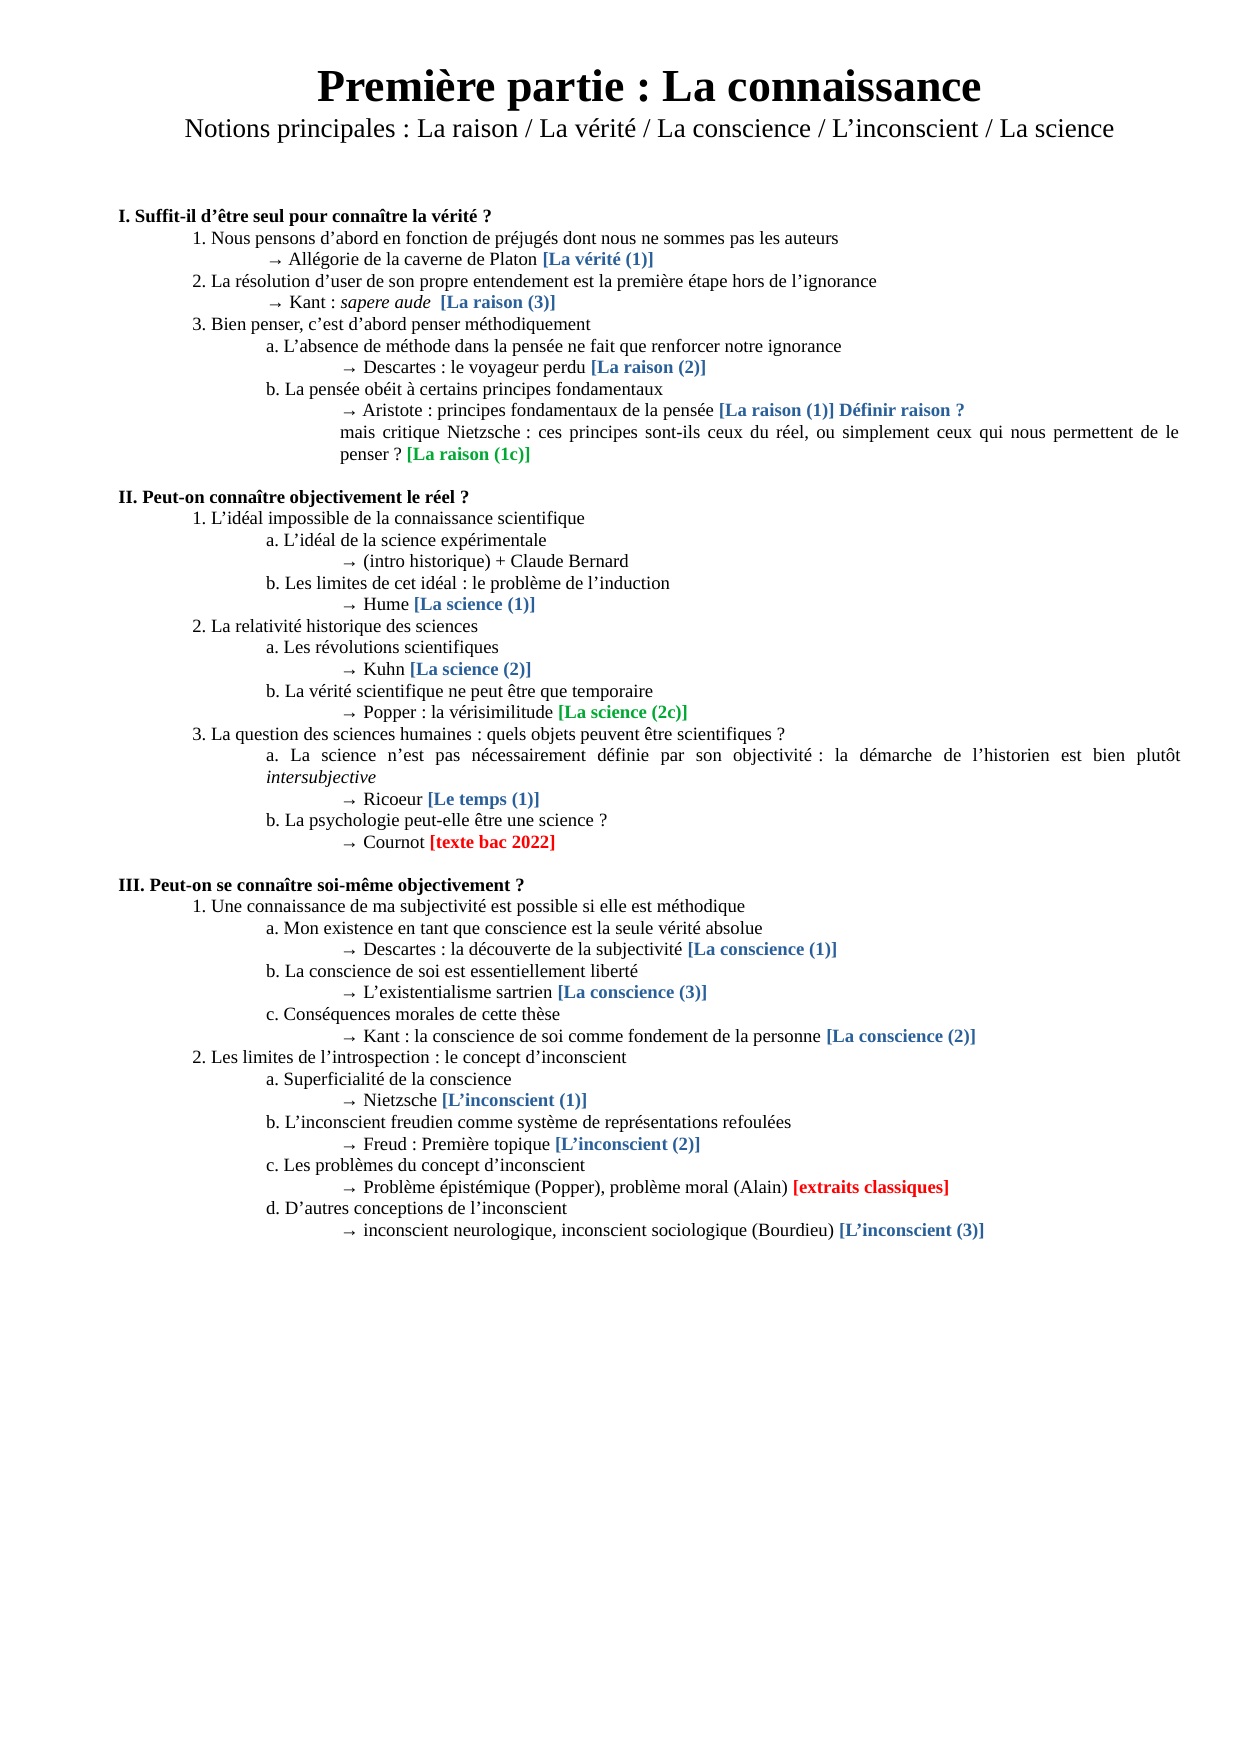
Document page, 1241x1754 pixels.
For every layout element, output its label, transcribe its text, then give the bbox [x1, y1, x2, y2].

text a. Superficialité de la conscience [266, 1068, 1181, 1089]
text → Hume [La science (1)] [340, 593, 1181, 615]
text → Aristote : principes fondamentaux de la pensée [La raison (1)] Définir raison ? [340, 399, 1181, 421]
text 1. Une connaissance de ma subjectivité est possible si elle est méthodique [192, 895, 1181, 917]
text a. La science n’est pas nécessairement définie par son objectivité : la démarche de l’historien est bien plutôt intersubjective [266, 744, 1181, 787]
text c. Conséquences morales de cette thèse [266, 1003, 1181, 1024]
text → Descartes : la découverte de la subjectivité [La conscience (1)] [340, 938, 1181, 960]
text 2. La relativité historique des sciences [192, 615, 1181, 636]
text → Descartes : le voyageur perdu [La raison (2)] [340, 356, 1181, 378]
text → inconscient neurologique, inconscient sociologique (Bourdieu) [L’inconscient (3)] [340, 1219, 1181, 1240]
text Première partie : La connaissance [118, 59, 1181, 112]
text I. Suffit-il d’être seul pour connaître la vérité ? [118, 205, 1181, 227]
text → Kant : sapere aude [La raison (3)] [266, 291, 1181, 313]
text 1. L’idéal impossible de la connaissance scientifique [192, 507, 1181, 529]
text → Kuhn [La science (2)] [340, 658, 1181, 679]
text b. La psychologie peut-elle être une science ? [266, 809, 1181, 831]
text → L’existentialisme sartrien [La conscience (3)] [340, 981, 1181, 1003]
text 2. La résolution d’user de son propre entendement est la première étape hors de l’ignorance [192, 270, 1181, 291]
text d. D’autres conceptions de l’inconscient [266, 1197, 1181, 1219]
text b. La conscience de soi est essentiellement liberté [266, 960, 1181, 981]
text → Popper : la vérisimilitude [La science (2c)] [340, 701, 1181, 723]
text a. Les révolutions scientifiques [266, 636, 1181, 658]
text mais critique Nietzsche : ces principes sont-ils ceux du réel, ou simplement ceux qui nous permettent de le penser ? [La raison (1c)] [340, 421, 1181, 464]
text c. Les problèmes du concept d’inconscient [266, 1154, 1181, 1176]
text b. Les limites de cet idéal : le problème de l’induction [266, 572, 1181, 593]
text 2. Les limites de l’introspection : le concept d’inconscient [192, 1046, 1181, 1068]
text Notions principales : La raison / La vérité / La conscience / L’inconscient / La science [118, 112, 1181, 143]
text II. Peut-on connaître objectivement le réel ? [118, 486, 1181, 507]
text → (intro historique) + Claude Bernard [340, 550, 1181, 572]
text a. L’absence de méthode dans la pensée ne fait que renforcer notre ignorance [266, 334, 1181, 356]
text a. L’idéal de la science expérimentale [266, 529, 1181, 550]
text III. Peut-on se connaître soi-même objectivement ? [118, 874, 1181, 895]
text → Nietzsche [L’inconscient (1)] [340, 1089, 1181, 1111]
text b. L’inconscient freudien comme système de représentations refoulées [266, 1111, 1181, 1132]
text → Problème épistémique (Popper), problème moral (Alain) [extraits classiques] [340, 1176, 1181, 1197]
text 3. Bien penser, c’est d’abord penser méthodiquement [192, 313, 1181, 334]
text → Allégorie de la caverne de Platon [La vérité (1)] [266, 248, 1181, 270]
text → Freud : Première topique [L’inconscient (2)] [340, 1132, 1181, 1154]
text b. La vérité scientifique ne peut être que temporaire [266, 679, 1181, 701]
text → Ricoeur [Le temps (1)] [340, 787, 1181, 809]
text 3. La question des sciences humaines : quels objets peuvent être scientifiques ? [192, 723, 1181, 744]
text 1. Nous pensons d’abord en fonction de préjugés dont nous ne sommes pas les auteurs [192, 227, 1181, 248]
text → Cournot [texte bac 2022] [340, 831, 1181, 852]
text a. Mon existence en tant que conscience est la seule vérité absolue [266, 917, 1181, 938]
text b. La pensée obéit à certains principes fondamentaux [266, 378, 1181, 399]
text → Kant : la conscience de soi comme fondement de la personne [La conscience (2)] [340, 1024, 1181, 1046]
